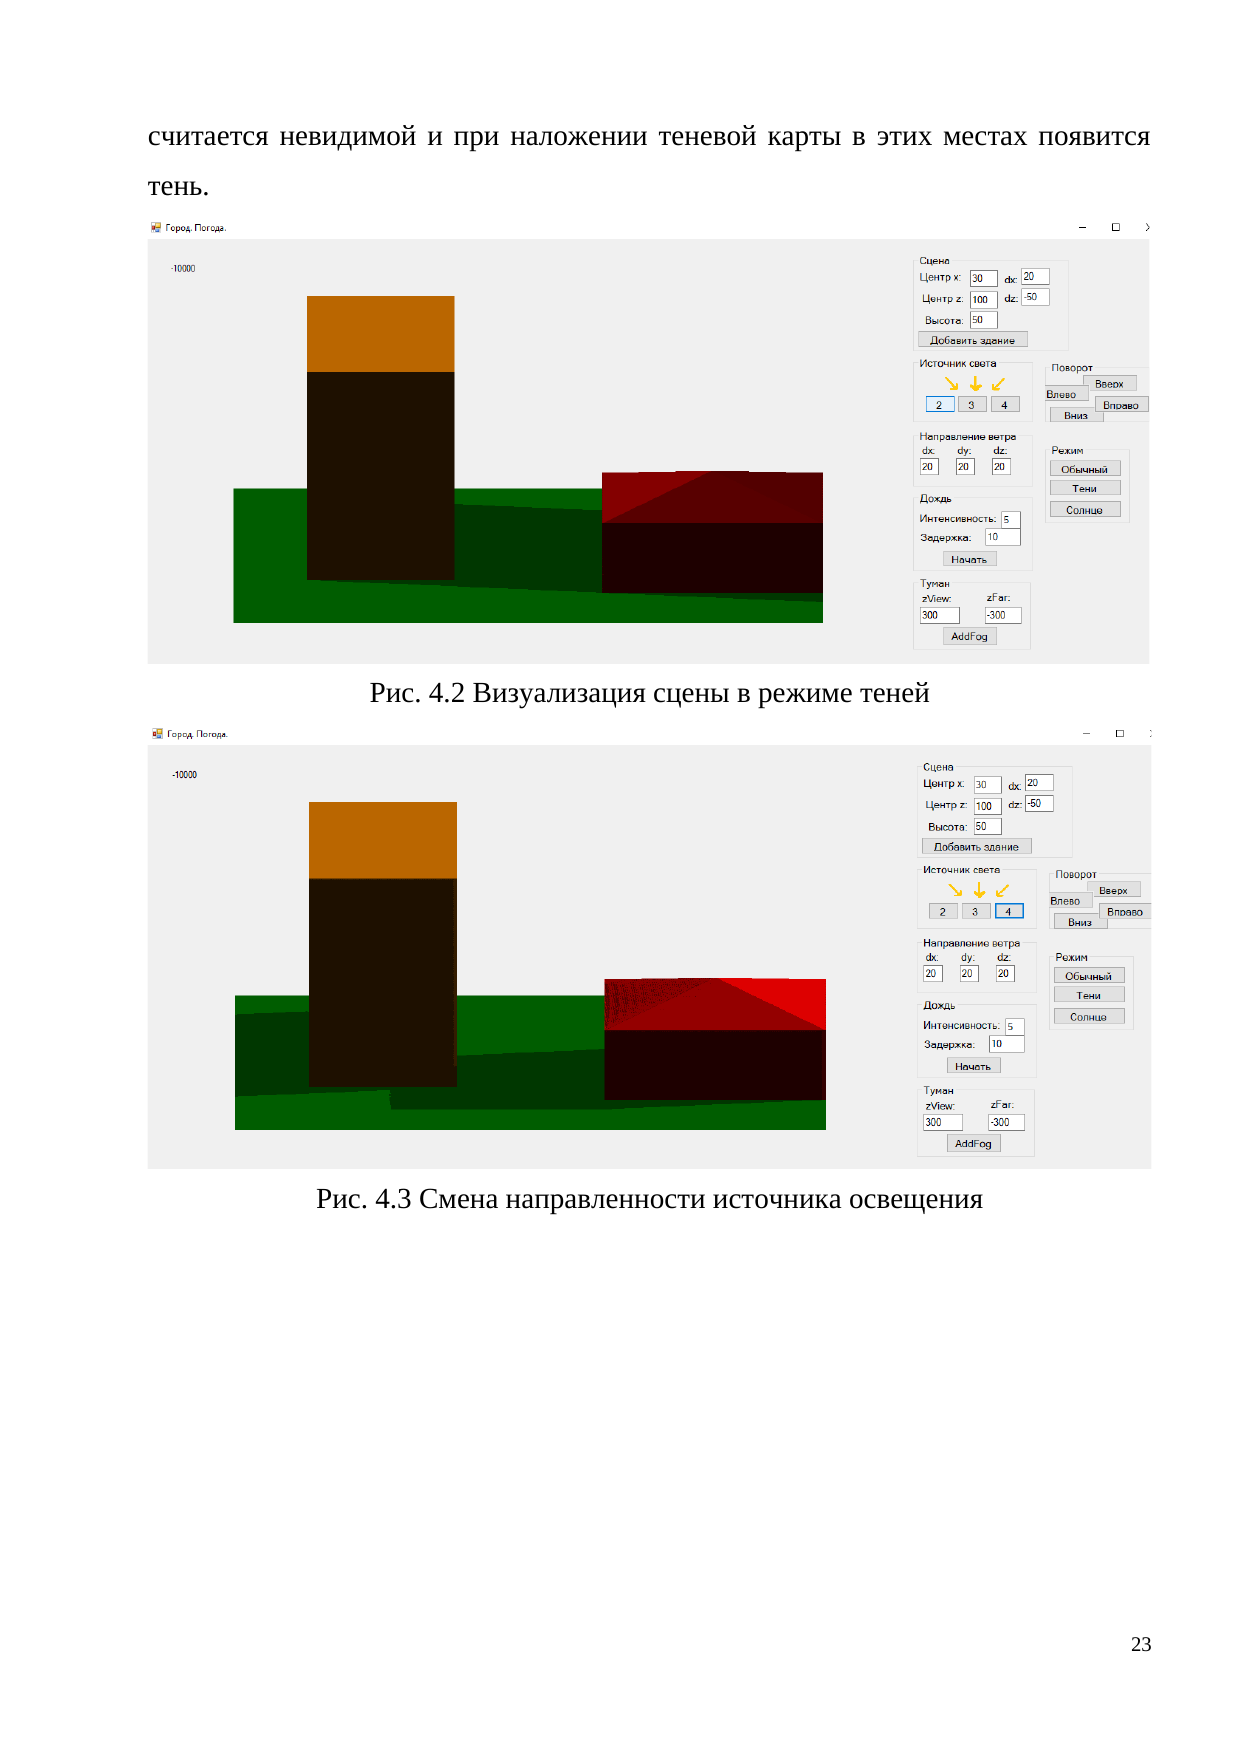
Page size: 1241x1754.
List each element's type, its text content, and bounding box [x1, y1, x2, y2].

picture [147, 218, 1150, 664]
text Рис. 4.3 Смена направленности источника освещения [148, 1182, 1152, 1215]
text считается невидимой и при наложении теневой карты в этих местах появится тень. [148, 118, 1152, 202]
text Рис. 4.2 Визуализация сцены в режиме теней [148, 676, 1152, 709]
picture [147, 725, 1152, 1169]
